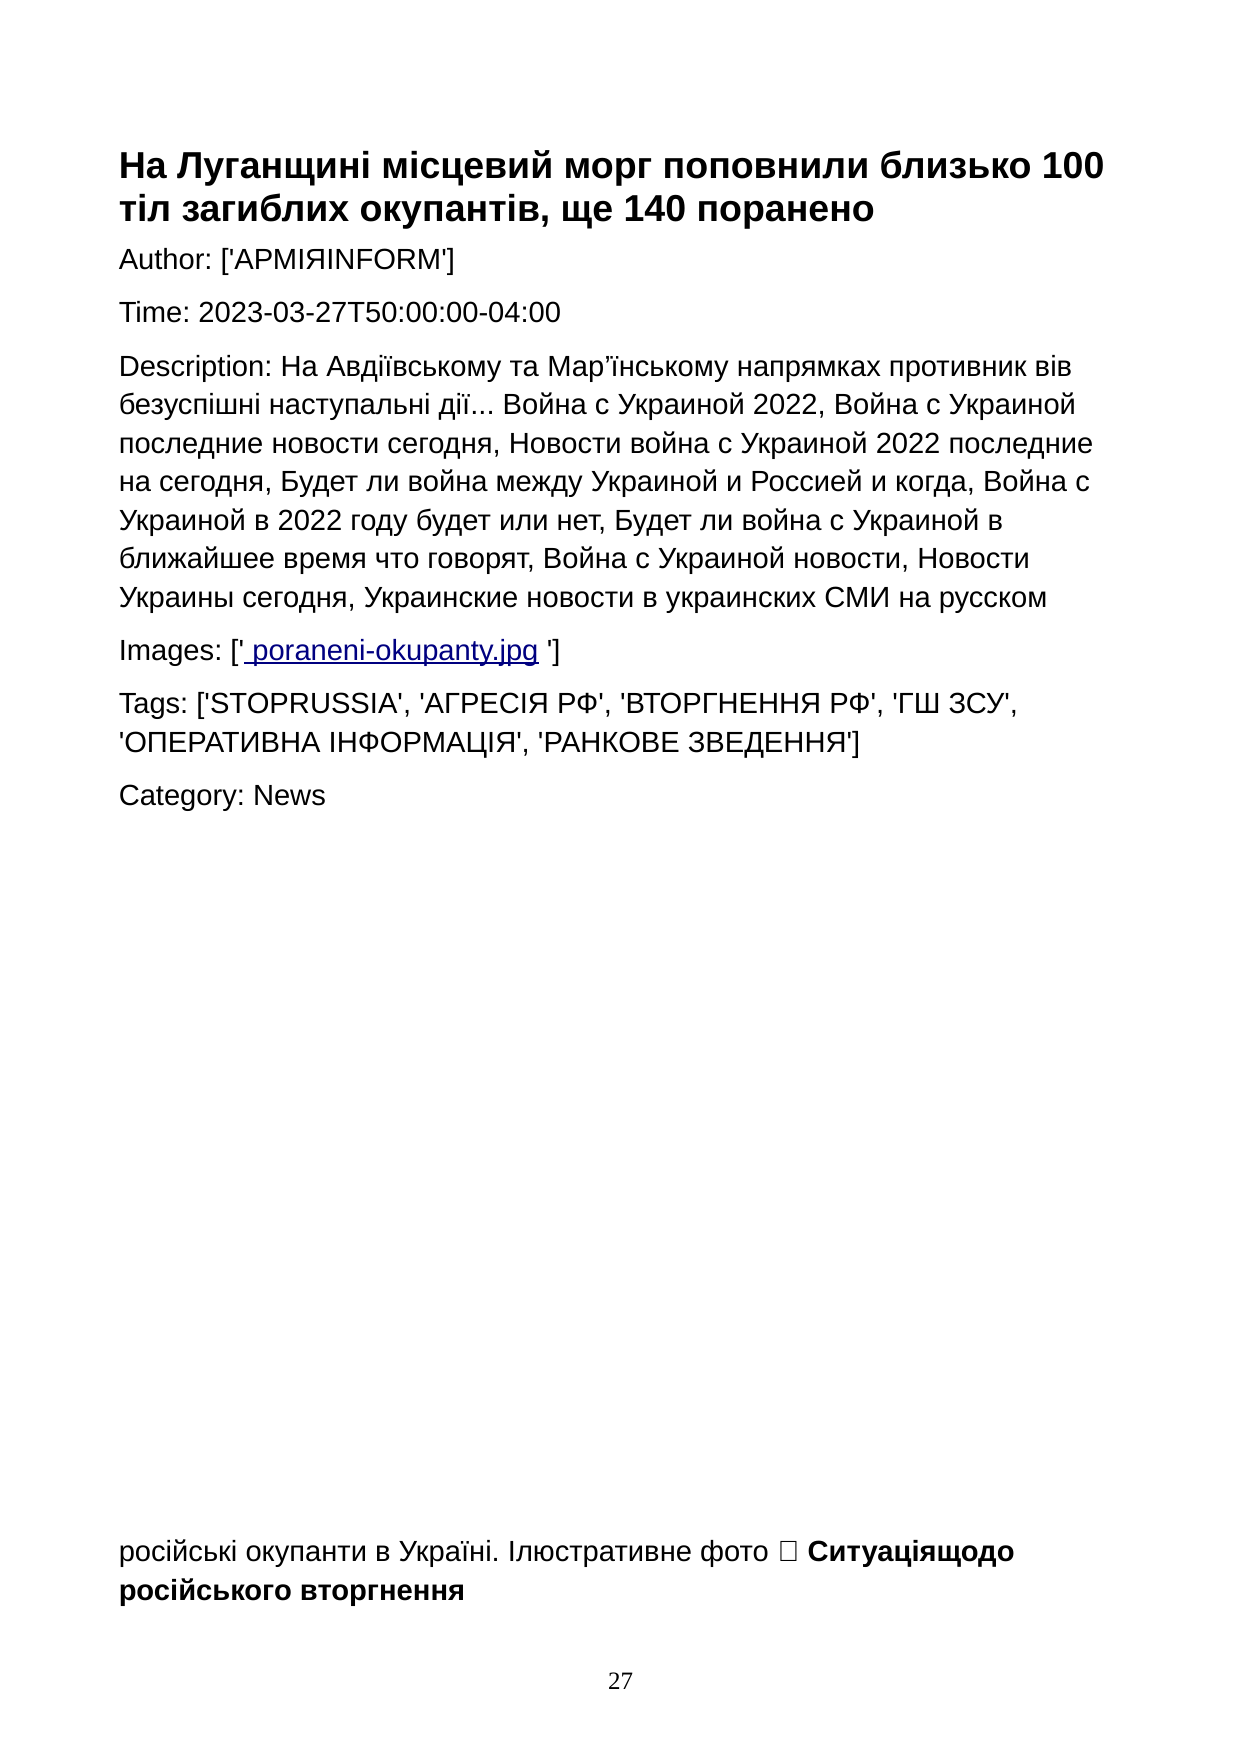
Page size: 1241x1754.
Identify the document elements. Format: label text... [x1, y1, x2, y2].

text Tags: ['STOPRUSSIA', 'АГРЕСІЯ РФ', 'ВТОРГНЕННЯ РФ', 'ГШ ЗСУ', 'ОПЕРАТИВНА ІНФОРМАЦІЯ', 'РАНКОВЕ ЗВЕДЕННЯ'] [118, 686, 1122, 758]
text Category: News [118, 778, 1122, 811]
subtitle На Луганщині місцевий морг поповнили близько 100 тіл загиблих окупантів, ще 140 поранено [118, 143, 1122, 230]
text російські окупанти в Україні. Ілюстративне фото 🔥 Ситуаціящодо російського вторгнення [118, 831, 1122, 1606]
text Description: На Авдіївському та Мар’їнському напрямках противник вів безуспішні наступальні дії... Война с Украиной 2022, Война с Украиной последние новости сегодня, Новости война с Украиной 2022 последние на сегодня, Будет ли война между Украиной и Россией и когда, Война с Украиной в 2022 году будет или нет, Будет ли война с Украиной в ближайшее время что говорят, Война с Украиной новости, Новости Украины сегодня, Украинские новости в украинских СМИ на русском [118, 348, 1122, 613]
text Author: ['АРМІЯINFORM'] [118, 242, 1122, 276]
text Images: [' poraneni-okupanty.jpg '] [118, 633, 1122, 666]
text Time: 2023-03-27T50:00:00-04:00 [118, 295, 1122, 329]
